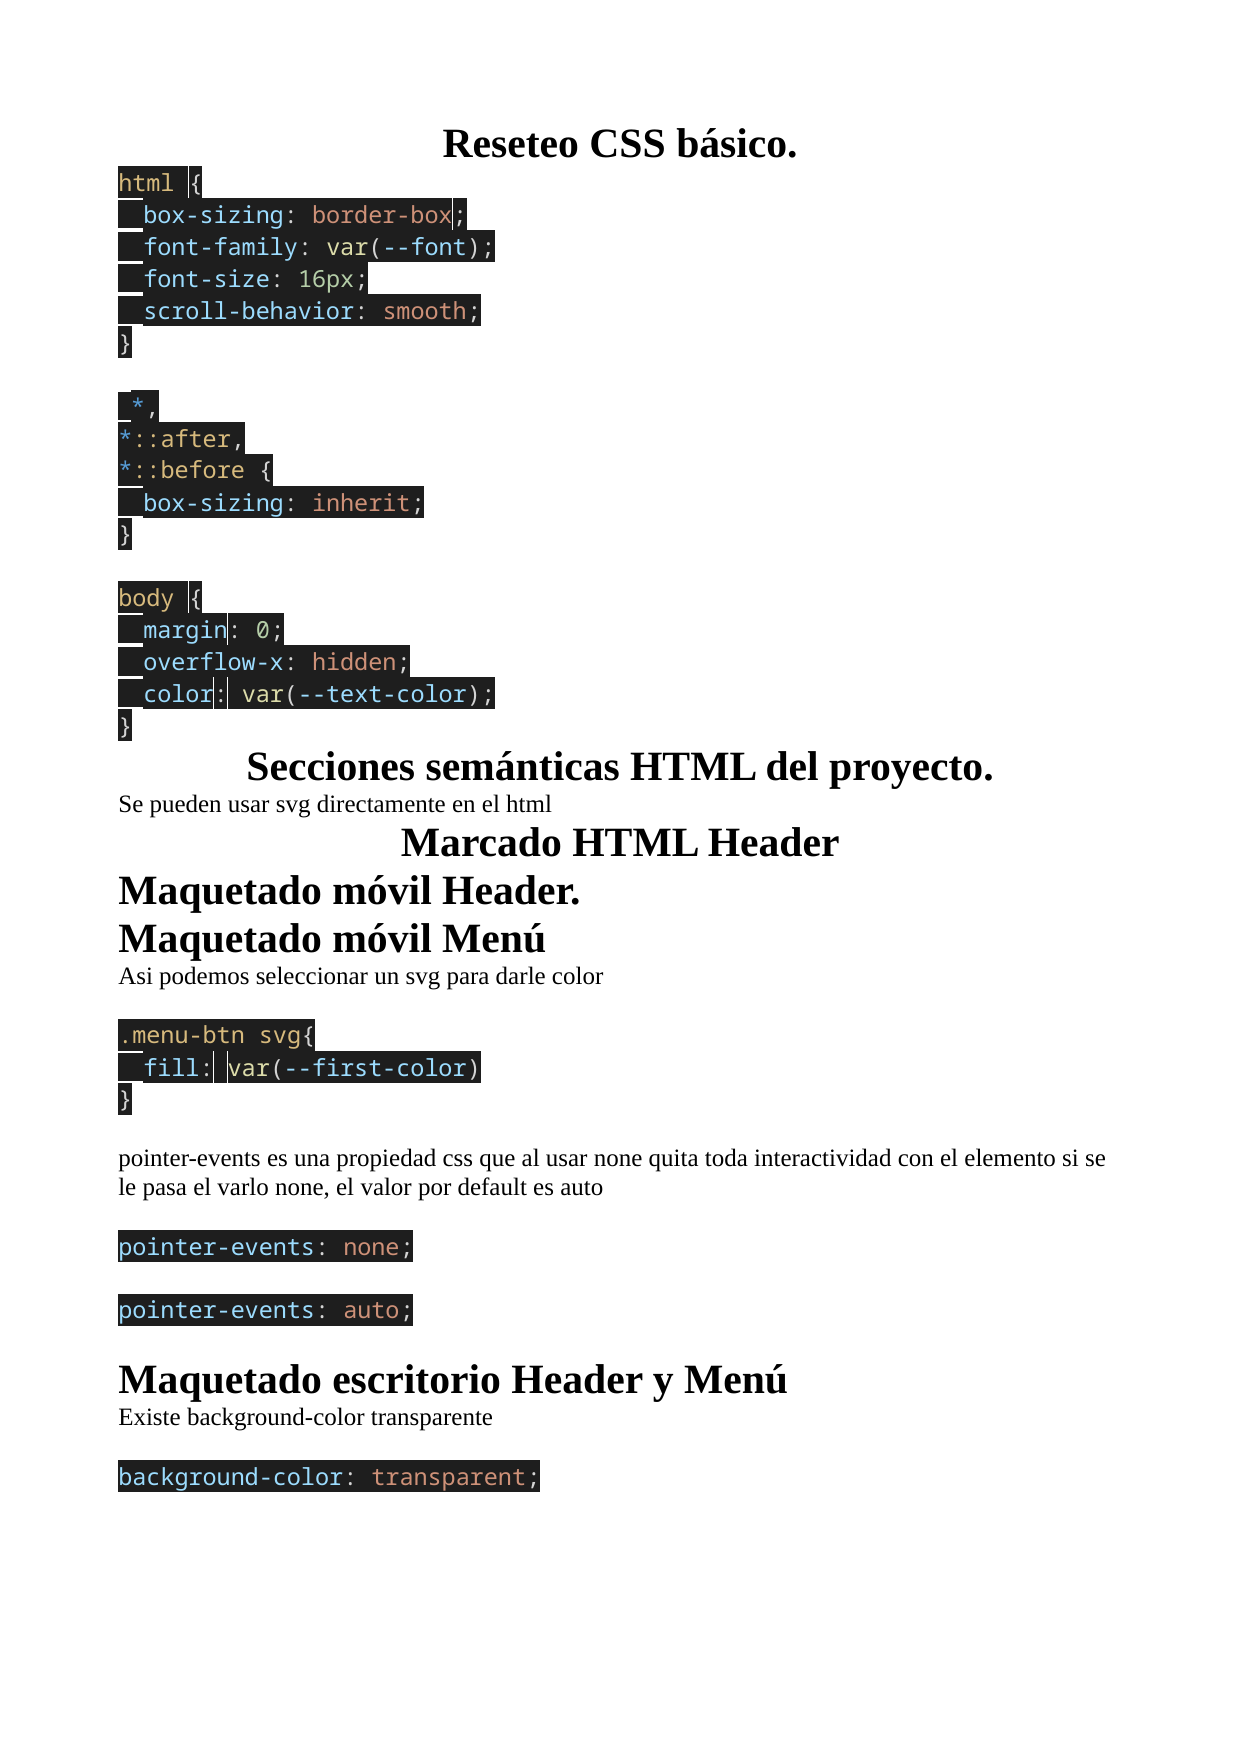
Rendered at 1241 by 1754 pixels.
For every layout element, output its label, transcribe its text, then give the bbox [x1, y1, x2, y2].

text fill: var(--first-color) [118, 1051, 1122, 1083]
text Maquetado escritorio Header y Menú [118, 1354, 1122, 1402]
text Existe background-color transparente [118, 1402, 1122, 1431]
text box-sizing: inherit; [118, 486, 1122, 518]
text overflow-x: hidden; [118, 645, 1122, 677]
text pointer-events: none; [118, 1230, 1122, 1262]
text Marcado HTML Header [118, 818, 1122, 866]
text font-family: var(--font); [118, 230, 1122, 262]
text background-color: transparent; [118, 1460, 1122, 1492]
text Secciones semánticas HTML del proyecto. [118, 741, 1122, 789]
text } [118, 326, 1122, 358]
text pointer-events es una propiedad css que al usar none quita toda interactividad con el elemento si se le pasa el varlo none, el valor por default es auto [118, 1143, 1122, 1201]
text Maquetado móvil Header. [118, 866, 1122, 913]
text *::before { [118, 454, 1122, 486]
text Asi podemos seleccionar un svg para darle color [118, 961, 1122, 990]
text } [118, 1083, 1122, 1115]
text Reseteo CSS básico. [118, 118, 1122, 166]
text Maquetado móvil Menú [118, 913, 1122, 961]
text } [118, 709, 1122, 741]
text pointer-events: auto; [118, 1294, 1122, 1326]
text Se pueden usar svg directamente en el html [118, 789, 1122, 818]
text box-sizing: border-box; [118, 198, 1122, 230]
text } [118, 518, 1122, 550]
text *::after, [118, 422, 1122, 454]
text scroll-behavior: smooth; [118, 294, 1122, 326]
text color: var(--text-color); [118, 677, 1122, 709]
text font-size: 16px; [118, 262, 1122, 294]
text *, [118, 390, 1122, 422]
text .menu-btn svg{ [118, 1019, 1122, 1051]
text margin: 0; [118, 613, 1122, 645]
text html { [118, 166, 1122, 198]
text body { [118, 581, 1122, 613]
